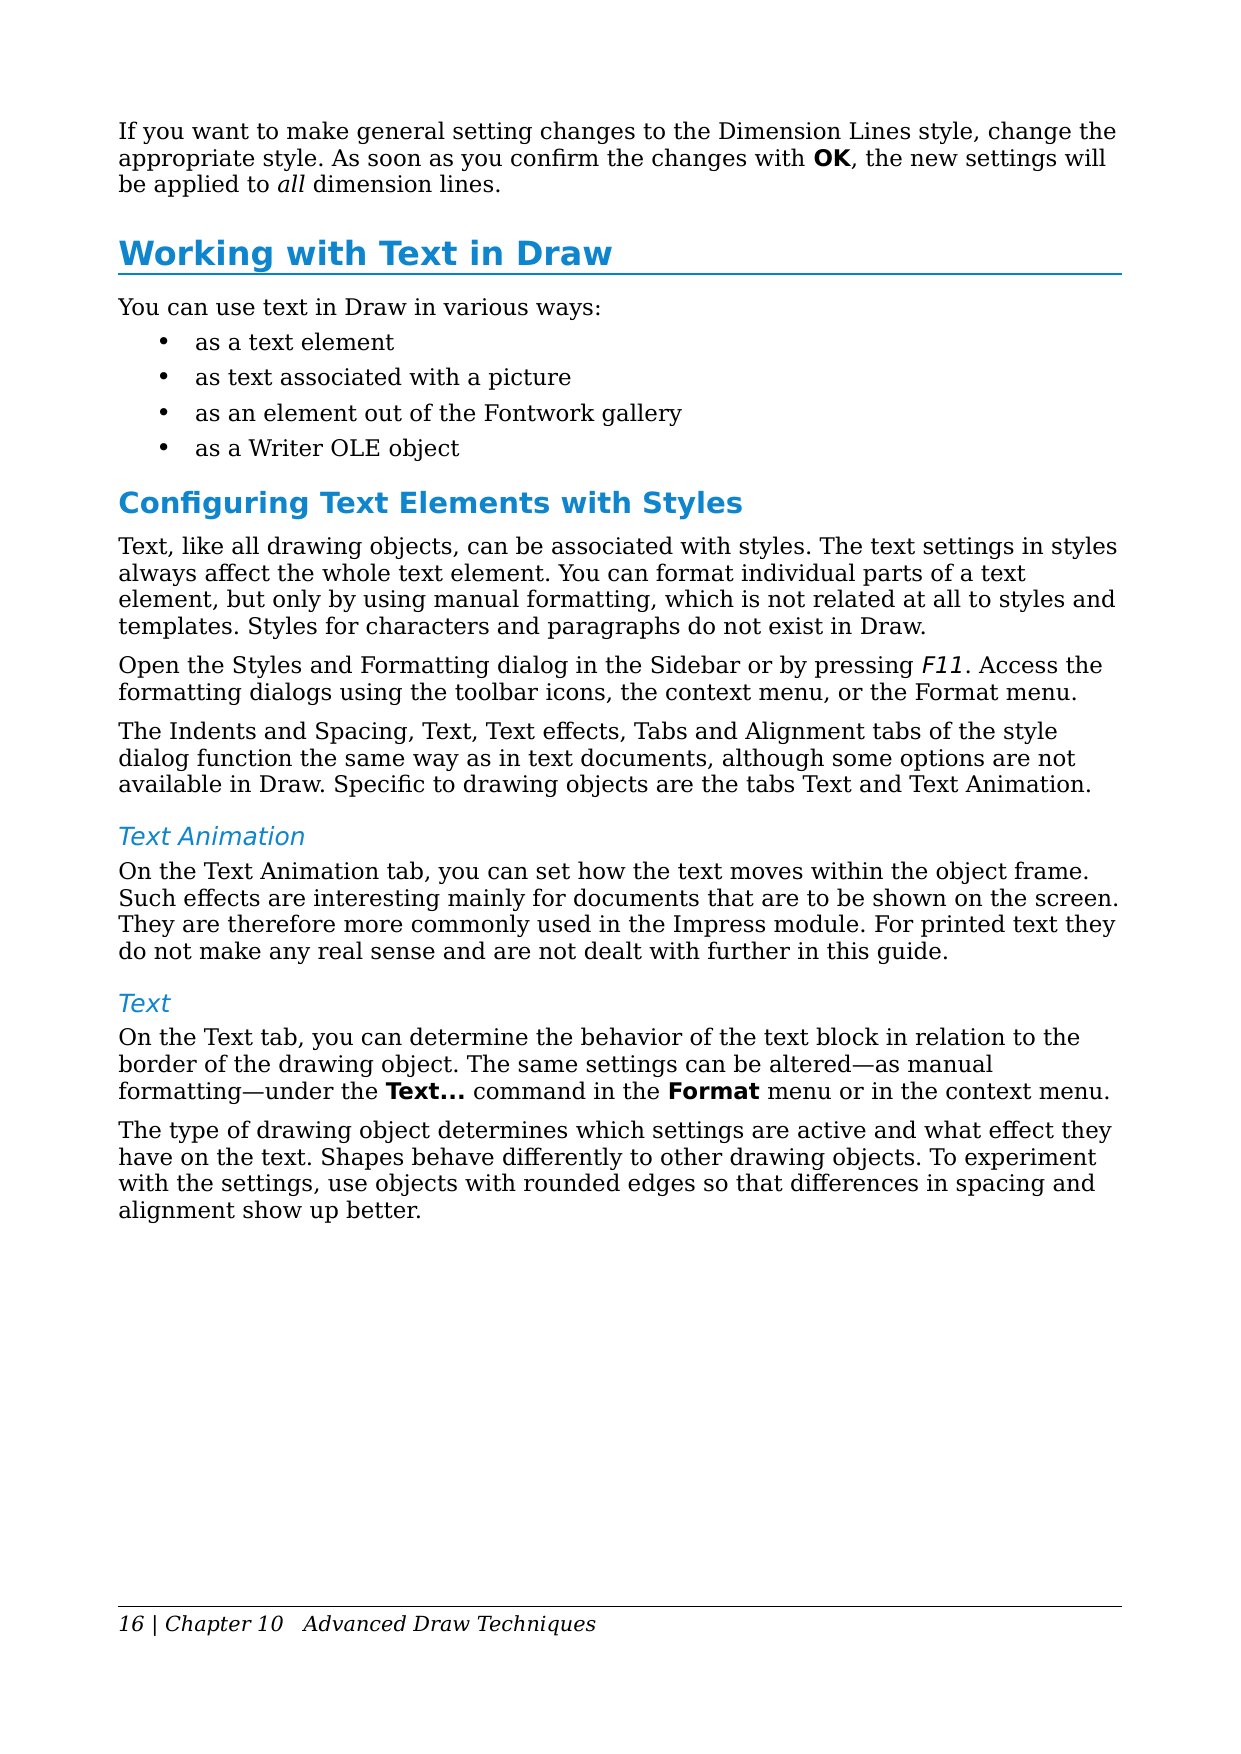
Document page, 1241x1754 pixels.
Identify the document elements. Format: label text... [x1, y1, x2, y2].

list as text associated with a picture [156, 363, 1122, 392]
text If you want to make general setting changes to the Dimension Lines style, change the appropriate style. As soon as you confirm the changes with OK, the new settings will be applied to all dimension lines. [118, 118, 1122, 198]
list as a Writer OLE object [156, 433, 1122, 463]
list You can use text in Draw in various ways: [118, 294, 1122, 321]
text The type of drawing object determines which settings are active and what effect they have on the text. Shapes behave differently to other drawing objects. To experiment with the settings, use objects with rounded edges so that differences in spacing and alignment show up better. [118, 1117, 1122, 1224]
subtitle Text Animation [118, 822, 1122, 852]
text Text, like all drawing objects, can be associated with styles. The text settings in styles always affect the whole text element. You can format individual parts of a text element, but only by using manual formatting, which is not related at all to styles and templates. Styles for characters and paragraphs do not exist in Draw. [118, 533, 1122, 640]
text On the Text Animation tab, you can set how the text moves within the object frame. Such effects are interesting mainly for documents that are to be shown on the screen. They are therefore more commonly used in the Impress module. For printed text they do not make any real sense and are not dealt with further in this guide. [118, 858, 1122, 965]
subtitle Text [118, 989, 1122, 1018]
subtitle Configuring Text Elements with Styles [118, 487, 1122, 521]
text The Indents and Spacing, Text, Text effects, Tabs and Alignment tabs of the style dialog function the same way as in text documents, although some options are not available in Draw. Specific to drawing objects are the tabs Text and Text Animation. [118, 718, 1122, 798]
list as an element out of the Fontwork gallery [156, 398, 1122, 427]
text Open the Styles and Formatting dialog in the Sidebar or by pressing F11. Access the formatting dialogs using the toolbar icons, the context menu, or the Format menu. [118, 652, 1122, 706]
subtitle Working with Text in Draw [118, 234, 1122, 273]
text On the Text tab, you can determine the behavior of the text block in relation to the border of the drawing object. The same settings can be altered—as manual formatting—under the Text... command in the Format menu or in the context menu. [118, 1024, 1122, 1104]
list as a text element [156, 327, 1122, 356]
